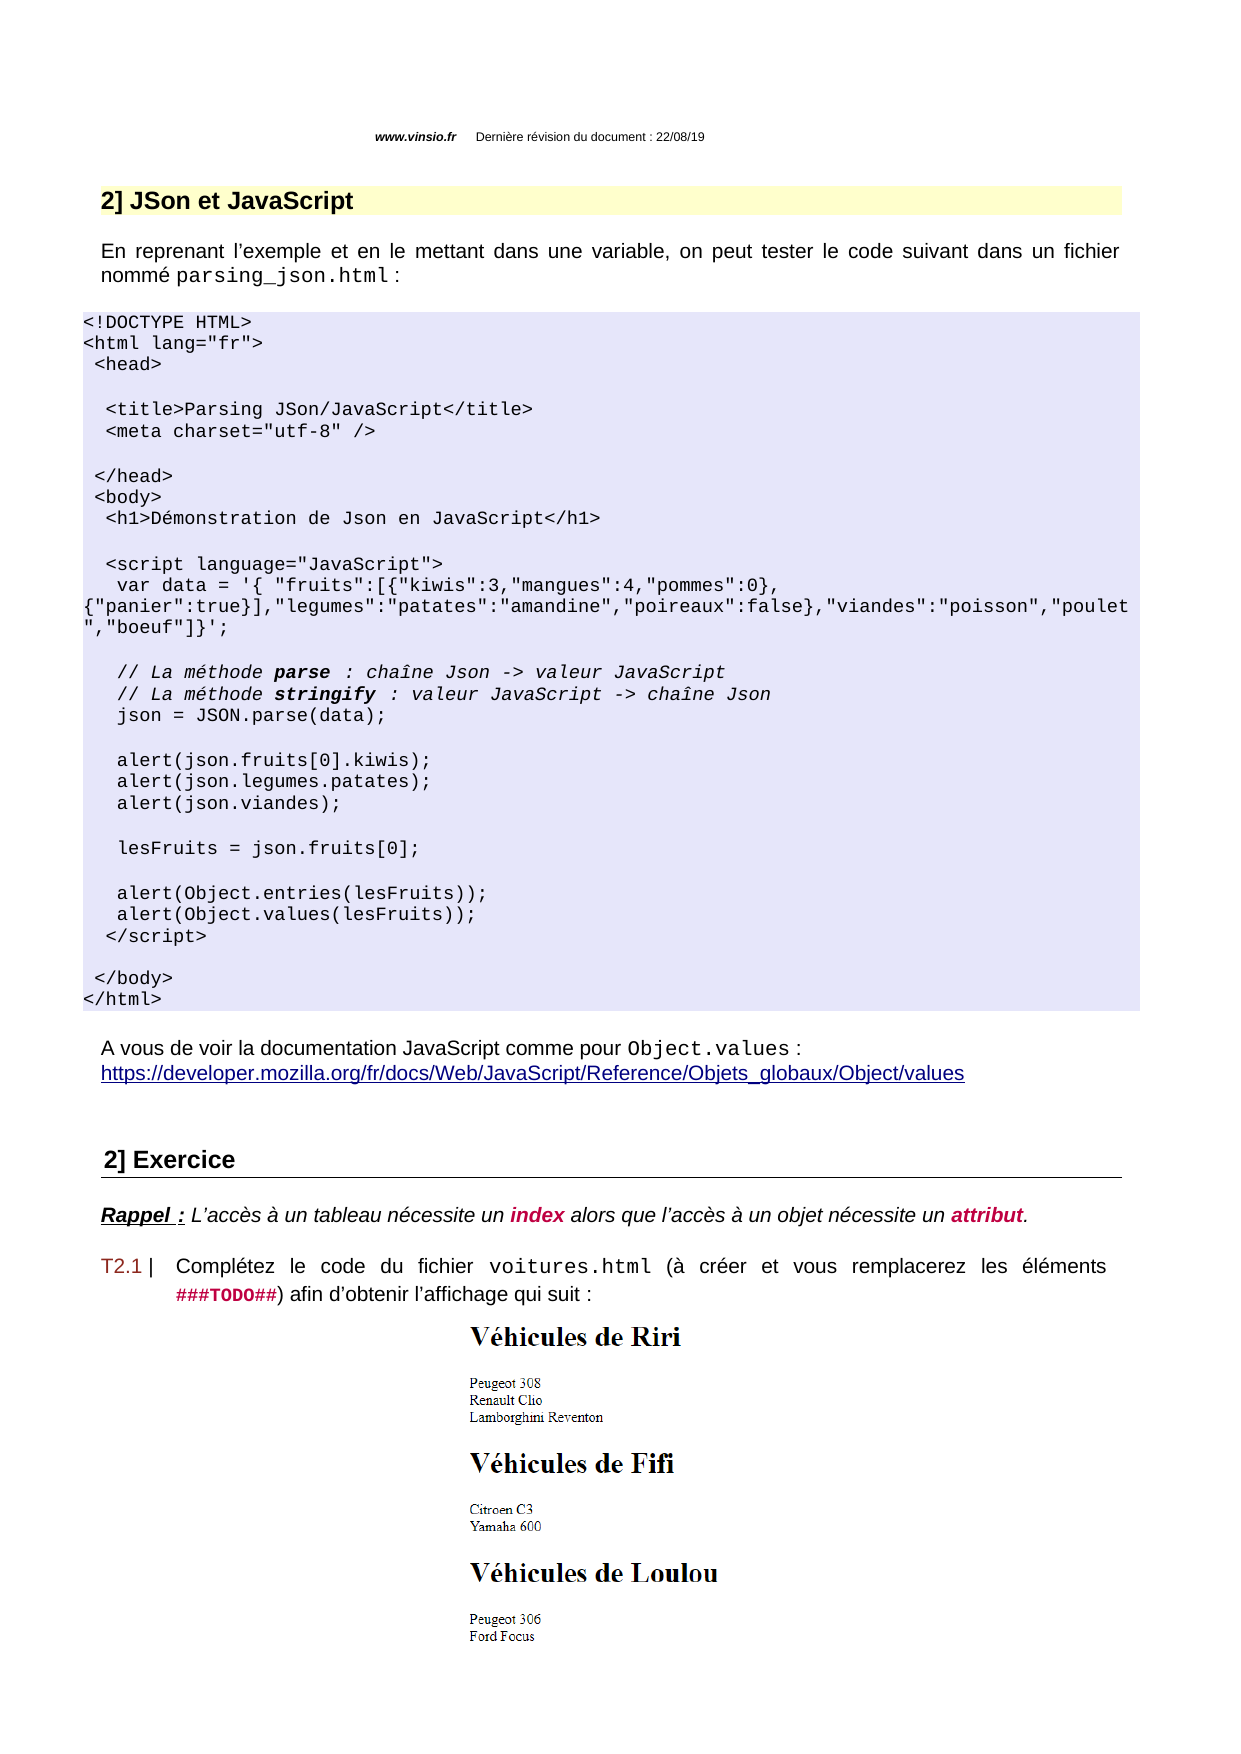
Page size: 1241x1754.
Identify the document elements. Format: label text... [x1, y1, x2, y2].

text <body> [83, 488, 1140, 509]
text lesFruits = json.fruits[0]; [83, 839, 1140, 860]
text En reprenant l’exemple et en le mettant dans une variable, on peut tester le code suivant dans un fichier nommé parsing_json.html : [101, 239, 1122, 288]
text // La méthode parse : chaîne Json -> valeur JavaScript [83, 663, 1140, 684]
text var data = '{ "fruits":[{"kiwis":3,"mangues":4,"pommes":0},{"panier":true}],"legumes":"patates":"amandine","poireaux":false},"viandes":"poisson","poulet","boeuf"]}'; [83, 576, 1140, 639]
text Rappel : L’accès à un tableau nécessite un index alors que l’accès à un objet nécessite un attribut. [101, 1203, 1122, 1227]
text json = JSON.parse(data); [83, 706, 1140, 727]
text T2.1 | Complétez le code du fichier voitures.html (à créer et vous remplacerez les éléments ###TODO##) afin d’obtenir l’affichage qui suit : [101, 1254, 1122, 1307]
subtitle 2] JSon et JavaScript [101, 186, 1122, 215]
text // La méthode stringify : valeur JavaScript -> chaîne Json [83, 684, 1140, 706]
text alert(Object.values(lesFruits)); [83, 905, 1140, 926]
text <html lang="fr"> [83, 334, 1140, 355]
text <!DOCTYPE HTML> [83, 312, 1140, 334]
text <script language="JavaScript"> [83, 554, 1140, 576]
subtitle 2] Exercice [101, 1143, 1122, 1177]
text </html> [83, 990, 1140, 1011]
text </head> [83, 467, 1140, 488]
text A vous de voir la documentation JavaScript comme pour Object.values : https://developer.mozilla.org/fr/docs/Web/JavaScript/Reference/Objets_globaux/Object/values [101, 1035, 1122, 1085]
picture [462, 1311, 734, 1666]
text <meta charset="utf-8" /> [83, 421, 1140, 443]
text <h1>Démonstration de Json en JavaScript</h1> [83, 509, 1140, 530]
text alert(json.fruits[0].kiwis); [83, 751, 1140, 772]
text </body> [83, 969, 1140, 990]
text alert(Object.entries(lesFruits)); [83, 884, 1140, 905]
text alert(json.legumes.patates); [83, 772, 1140, 793]
text </script> [83, 926, 1140, 948]
text <head> [83, 355, 1140, 376]
text alert(json.viandes); [83, 793, 1140, 815]
text <title>Parsing JSon/JavaScript</title> [83, 400, 1140, 421]
